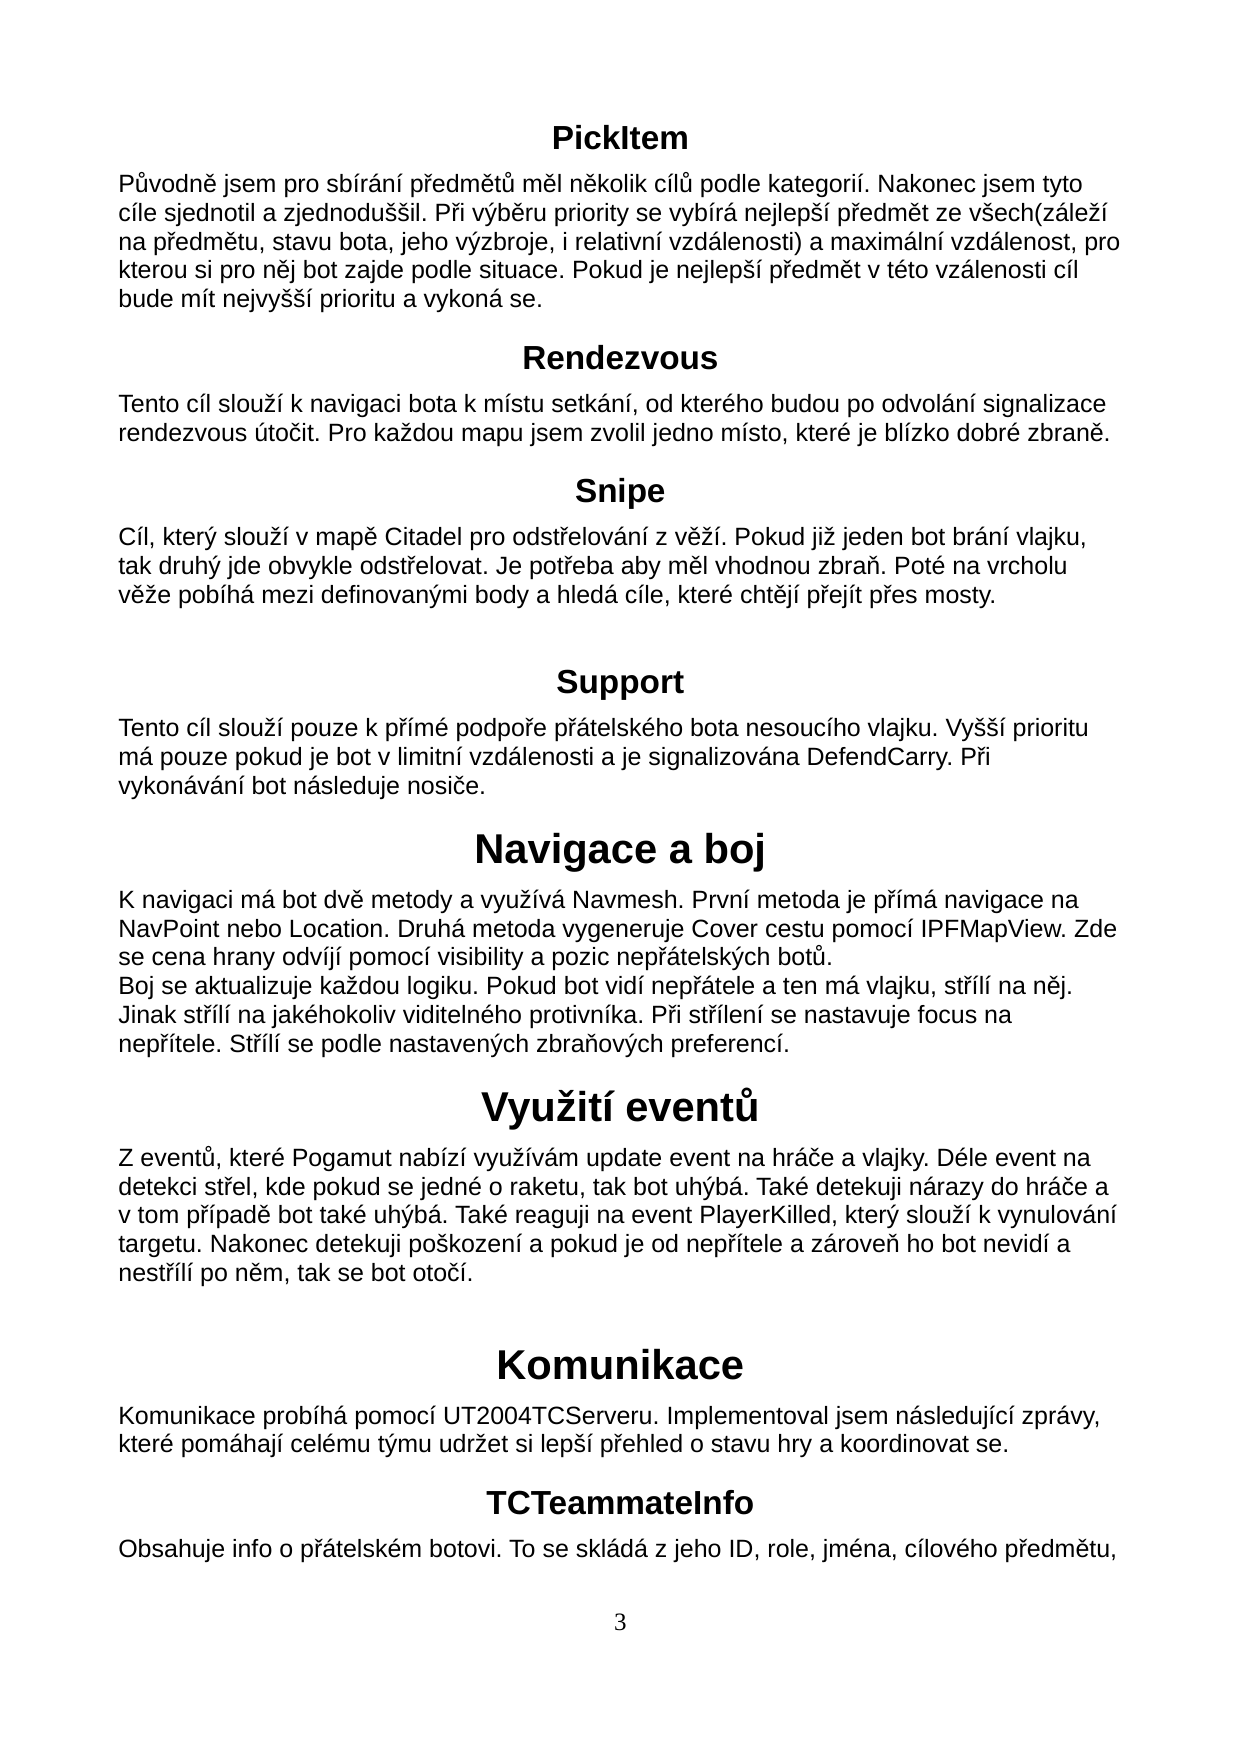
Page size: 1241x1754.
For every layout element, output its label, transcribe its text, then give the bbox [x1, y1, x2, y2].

text Komunikace probíhá pomocí UT2004TCServeru. Implementoval jsem následující zprávy, které pomáhají celému týmu udržet si lepší přehled o stavu hry a koordinovat se. [118, 1401, 1122, 1458]
text Tento cíl slouží pouze k přímé podpoře přátelského bota nesoucího vlajku. Vyšší prioritu má pouze pokud je bot v limitní vzdálenosti a je signalizována DefendCarry. Při vykonávání bot následuje nosiče. [118, 713, 1122, 799]
text Tento cíl slouží k navigaci bota k místu setkání, od kterého budou po odvolání signalizace rendezvous útočit. Pro každou mapu jsem zvolil jedno místo, které je blízko dobré zbraně. [118, 389, 1122, 446]
text Cíl, který slouží v mapě Citadel pro odstřelování z věží. Pokud již jeden bot brání vlajku, tak druhý jde obvykle odstřelovat. Je potřeba aby měl vhodnou zbraň. Poté na vrcholu věže pobíhá mezi definovanými body a hledá cíle, které chtějí přejít přes mosty. [118, 522, 1122, 608]
subtitle TCTeammateInfo [118, 1483, 1122, 1522]
subtitle Snipe [118, 471, 1122, 510]
text Obsahuje info o přátelském botovi. To se skládá z jeho ID, role, jména, cílového předmětu, [118, 1534, 1122, 1563]
text Z eventů, které Pogamut nabízí využívám update event na hráče a vlajky. Déle event na detekci střel, kde pokud se jedné o raketu, tak bot uhýbá. Také detekuji nárazy do hráče a v tom případě bot také uhýbá. Také reaguji na event PlayerKilled, který slouží k vynulování targetu. Nakonec detekuji poškození a pokud je od nepřítele a zároveň ho bot nevidí a nestřílí po něm, tak se bot otočí. [118, 1143, 1122, 1286]
subtitle Support [118, 662, 1122, 701]
subtitle Využití eventů [118, 1082, 1122, 1130]
subtitle PickItem [118, 118, 1122, 157]
subtitle Navigace a boj [118, 824, 1122, 872]
subtitle Rendezvous [118, 338, 1122, 376]
text Boj se aktualizuje každou logiku. Pokud bot vidí nepřátele a ten má vlajku, střílí na něj. Jinak střílí na jakéhokoliv viditelného protivníka. Při střílení se nastavuje focus na nepřítele. Střílí se podle nastavených zbraňových preferencí. [118, 971, 1122, 1057]
subtitle Komunikace [118, 1340, 1122, 1388]
text K navigaci má bot dvě metody a využívá Navmesh. První metoda je přímá navigace na NavPoint nebo Location. Druhá metoda vygeneruje Cover cestu pomocí IPFMapView. Zde se cena hrany odvíjí pomocí visibility a pozic nepřátelských botů. [118, 885, 1122, 971]
text Původně jsem pro sbírání předmětů měl několik cílů podle kategorií. Nakonec jsem tyto cíle sjednotil a zjednoduššil. Při výběru priority se vybírá nejlepší předmět ze všech(záleží na předmětu, stavu bota, jeho výzbroje, i relativní vzdálenosti) a maximální vzdálenost, pro kterou si pro něj bot zajde podle situace. Pokud je nejlepší předmět v této vzálenosti cíl bude mít nejvyšší prioritu a vykoná se. [118, 169, 1122, 313]
